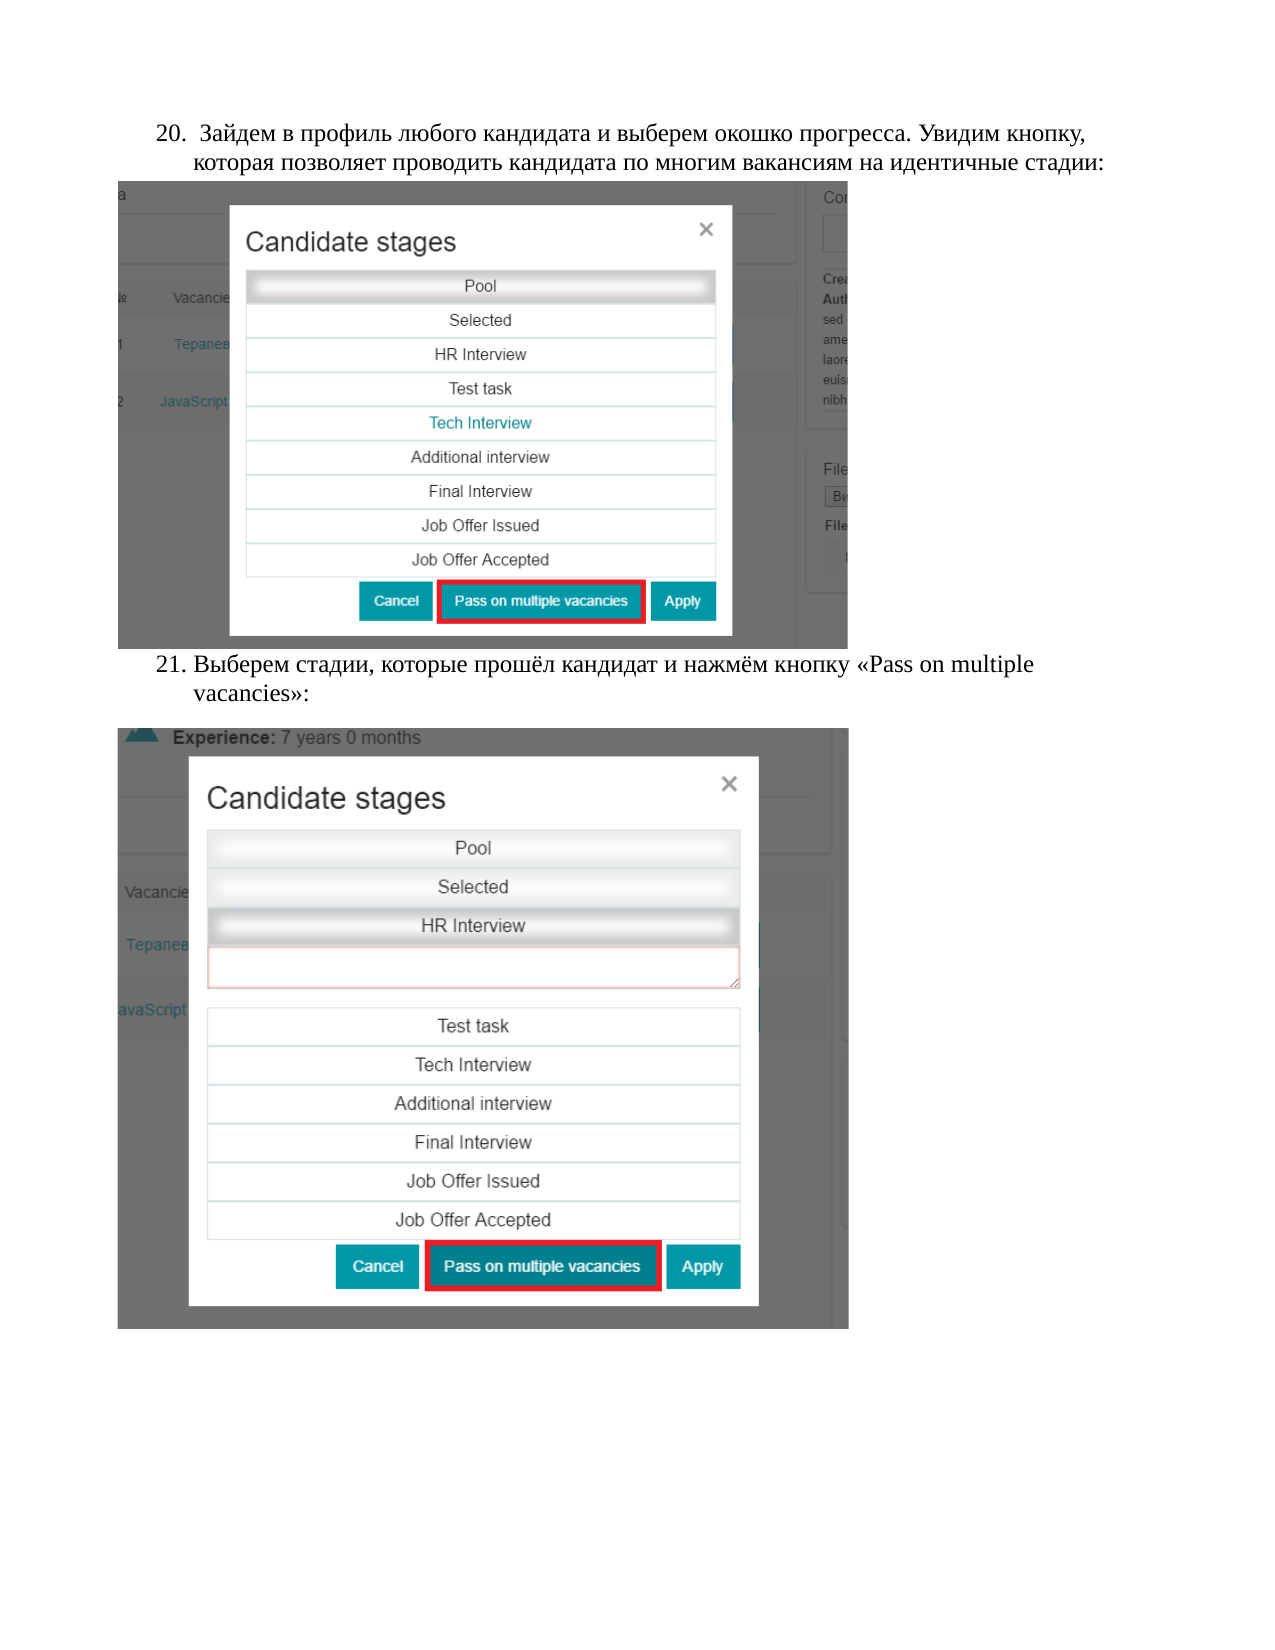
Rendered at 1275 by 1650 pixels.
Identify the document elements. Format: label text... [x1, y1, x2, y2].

list Выберем стадии, которые прошёл кандидат и нажмём кнопку «Pass on multiple vacancies»: [156, 176, 1157, 706]
list Зайдем в профиль любого кандидата и выберем окошко прогресса. Увидим кнопку, которая позволяет проводить кандидата по многим вакансиям на идентичные стадии: [156, 118, 1157, 176]
picture [118, 181, 848, 649]
picture [117, 728, 849, 1329]
